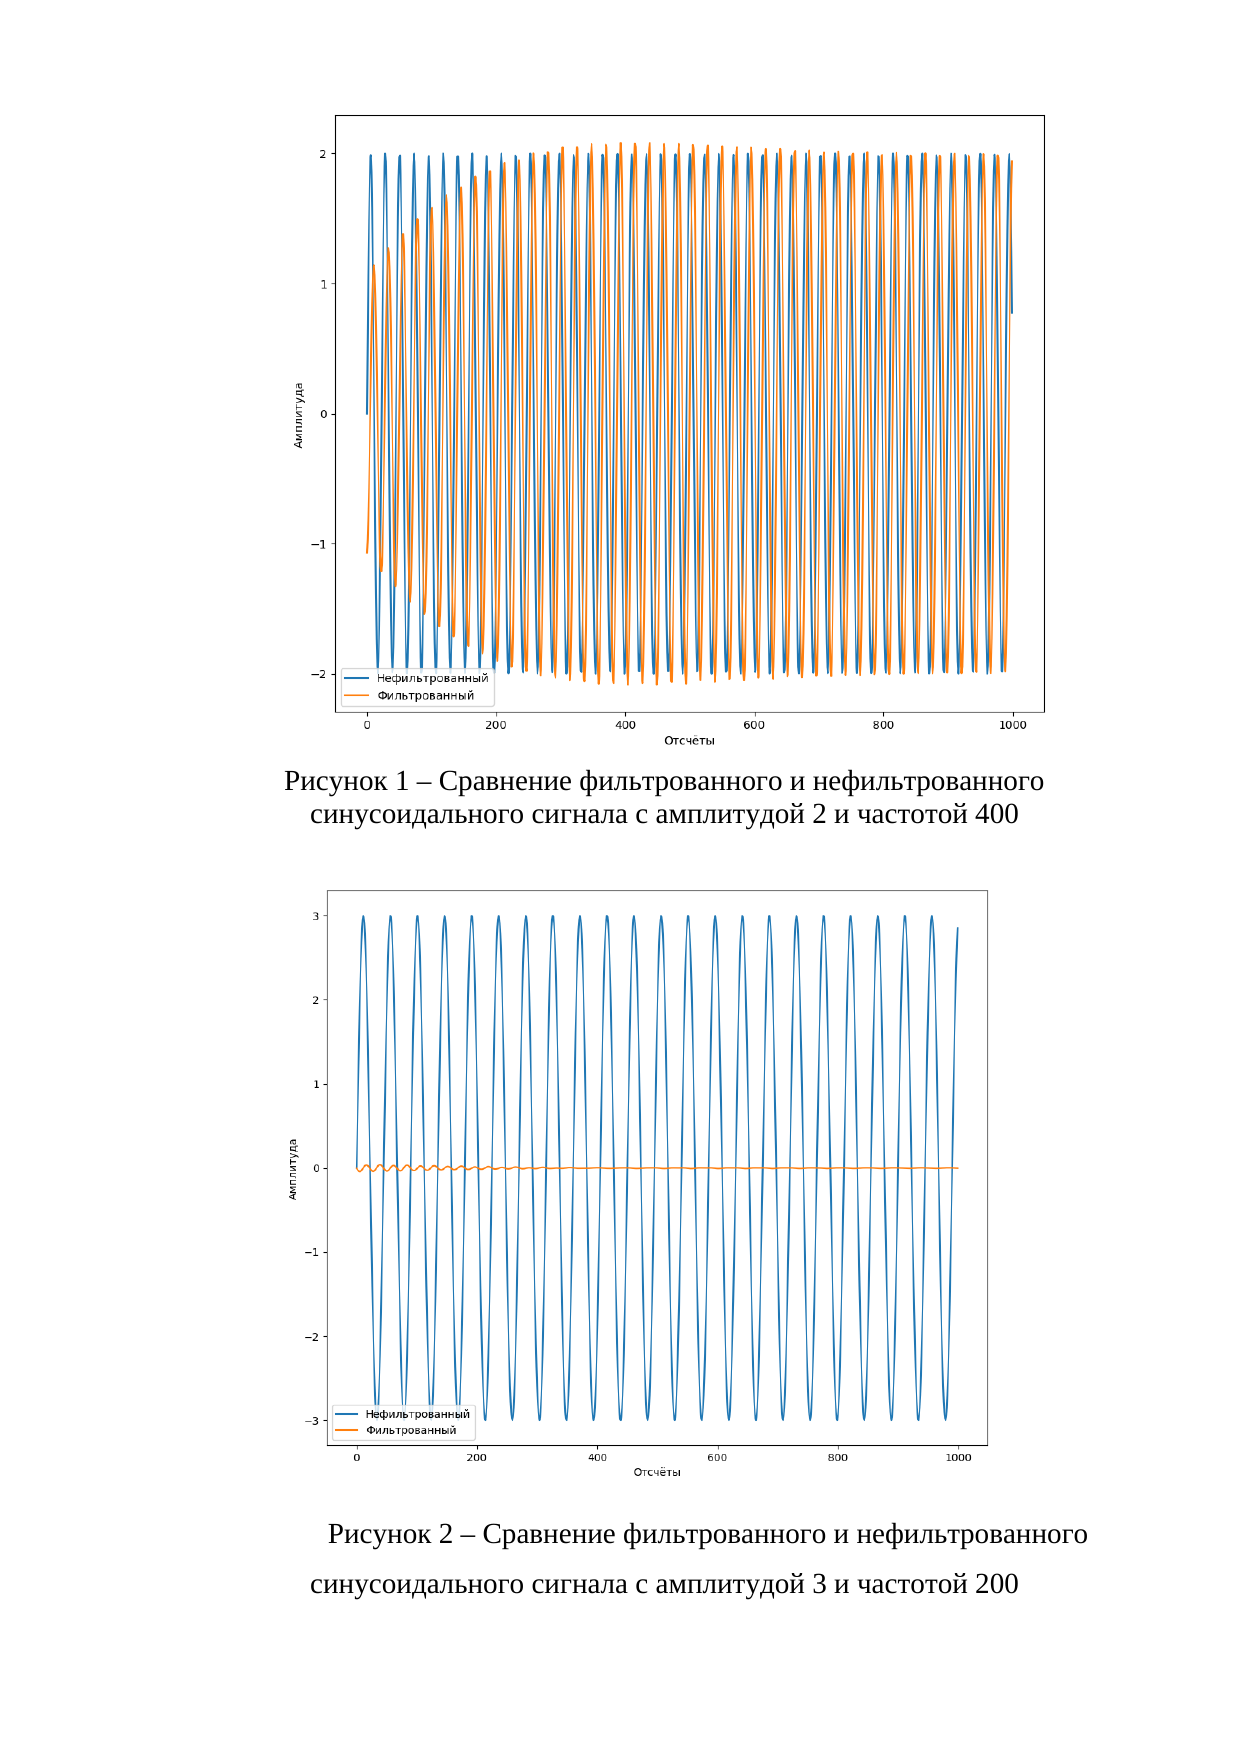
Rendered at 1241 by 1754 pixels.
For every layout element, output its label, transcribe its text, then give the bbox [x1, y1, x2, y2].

text Рисунок 1 – Сравнение фильтрованного и нефильтрованного синусоидального сигнала с амплитудой 2 и частотой 400 [177, 353, 1152, 830]
text Рисунок 2 – Сравнение фильтрованного и нефильтрованного синусоидального сигнала с амплитудой 3 и частотой 200 [177, 1516, 1152, 1600]
picture [265, 84, 1064, 763]
picture [273, 845, 1026, 1496]
